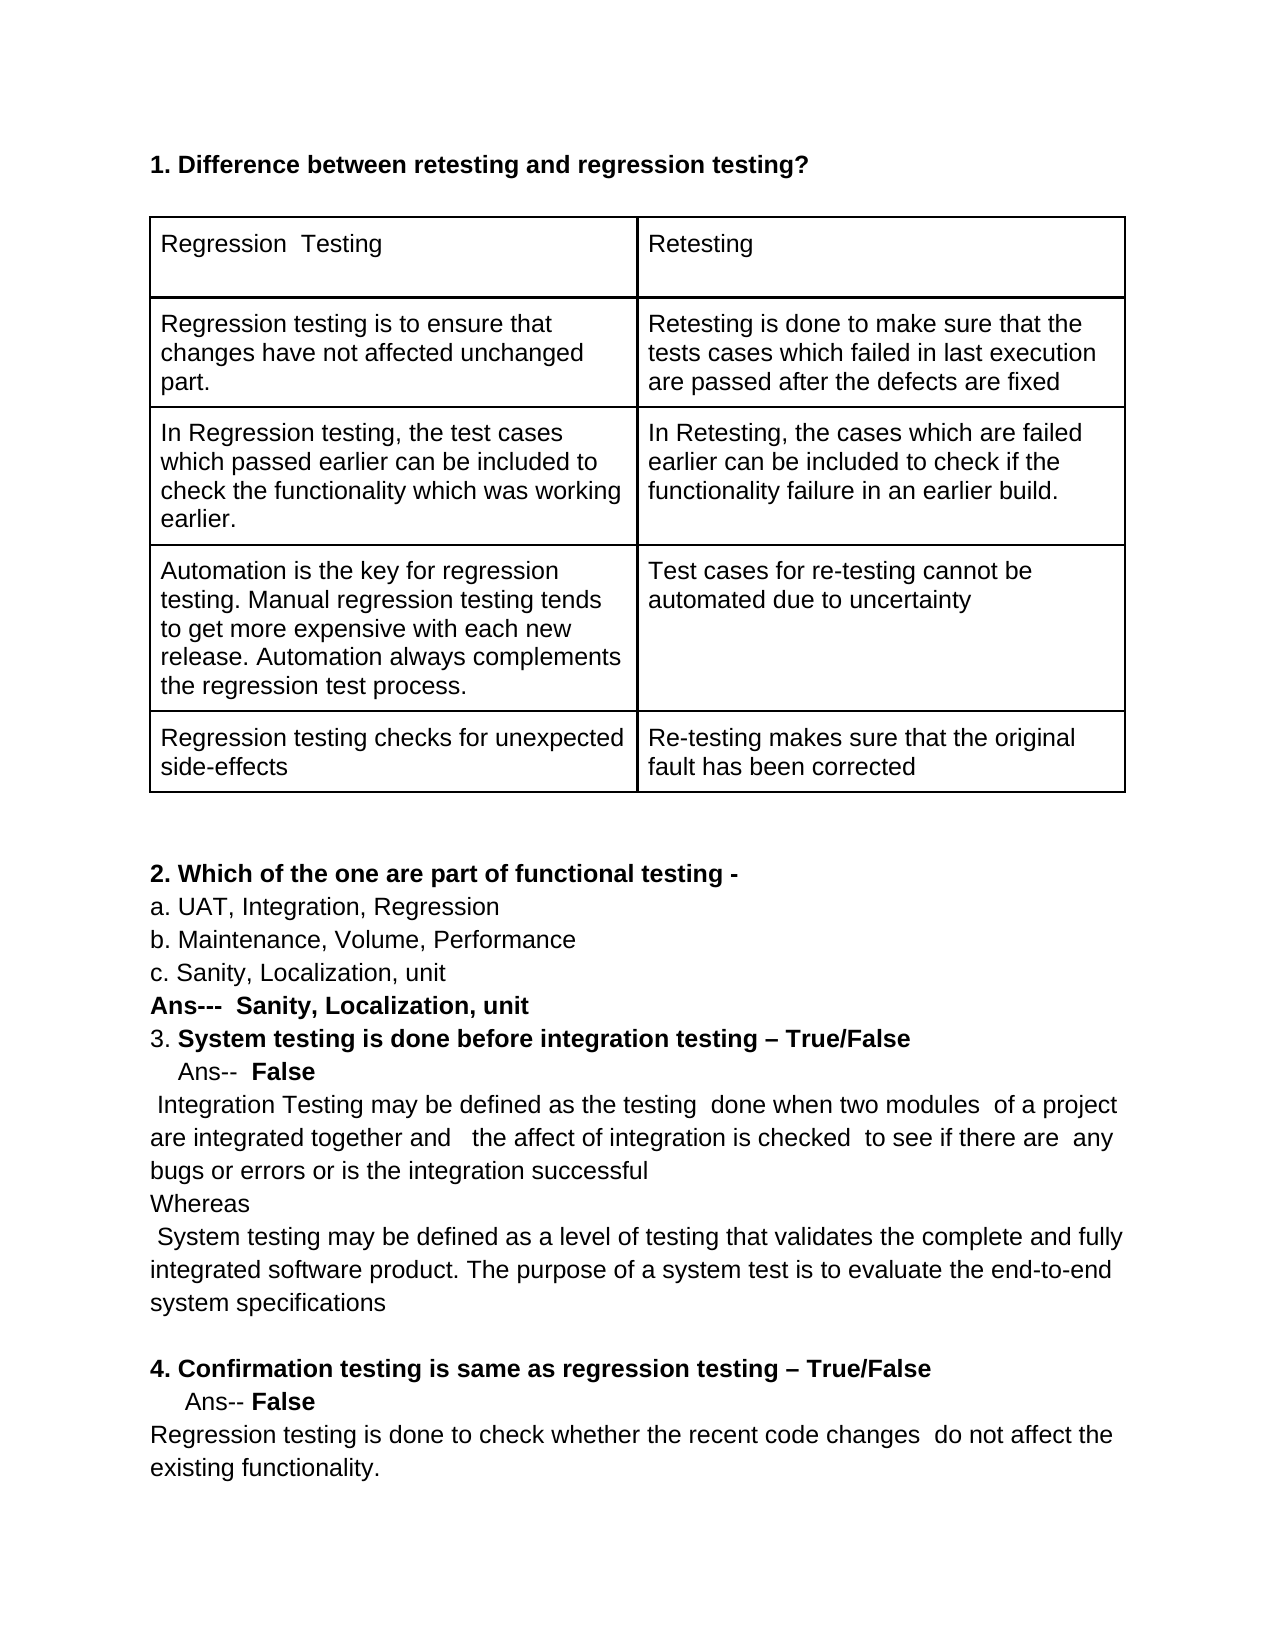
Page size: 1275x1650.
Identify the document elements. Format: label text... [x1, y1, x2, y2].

text Integration Testing may be defined as the testing done when two modules of a project are integrated together and the affect of integration is checked to see if there are any bugs or errors or is the integration successful [150, 1090, 1125, 1185]
text Ans-- False [150, 1057, 1125, 1086]
text 1. Difference between retesting and regression testing? [150, 150, 1125, 179]
text 3. System testing is done before integration testing – True/False [150, 1024, 1125, 1053]
text 4. Confirmation testing is same as regression testing – True/False [150, 1354, 1125, 1383]
table_cell In Regression testing, the test cases which passed earlier can be included to check the functionality which was working earlier. [151, 408, 636, 543]
table_cell Re-testing makes sure that the original fault has been corrected [639, 712, 1124, 791]
table_header Retesting [639, 218, 1124, 296]
table_cell Regression testing is to ensure that changes have not affected unchanged part. [151, 299, 636, 406]
table_header Regression Testing [151, 218, 636, 296]
table_cell Retesting is done to make sure that the tests cases which failed in last execution are passed after the defects are fixed [639, 299, 1124, 406]
table_cell Test cases for re-testing cannot be automated due to uncertainty [639, 546, 1124, 710]
text a. UAT, Integration, Regression [150, 892, 1125, 921]
text Ans-- False [150, 1387, 1125, 1416]
text System testing may be defined as a level of testing that validates the complete and fully integrated software product. The purpose of a system test is to evaluate the end-to-end system specifications [150, 1222, 1125, 1317]
text Regression testing is done to check whether the recent code changes do not affect the existing functionality. [150, 1420, 1125, 1482]
table_cell Automation is the key for regression testing. Manual regression testing tends to get more expensive with each new release. Automation always complements the regression test process. [151, 546, 636, 710]
text Whereas [150, 1189, 1125, 1218]
table_cell In Retesting, the cases which are failed earlier can be included to check if the functionality failure in an earlier build. [639, 408, 1124, 543]
text b. Maintenance, Volume, Performance [150, 925, 1125, 953]
text Ans--- Sanity, Localization, unit [150, 991, 1125, 1019]
text 2. Which of the one are part of functional testing - [150, 859, 1125, 887]
table_cell Regression testing checks for unexpected side-effects [151, 712, 636, 791]
text c. Sanity, Localization, unit [150, 958, 1125, 987]
